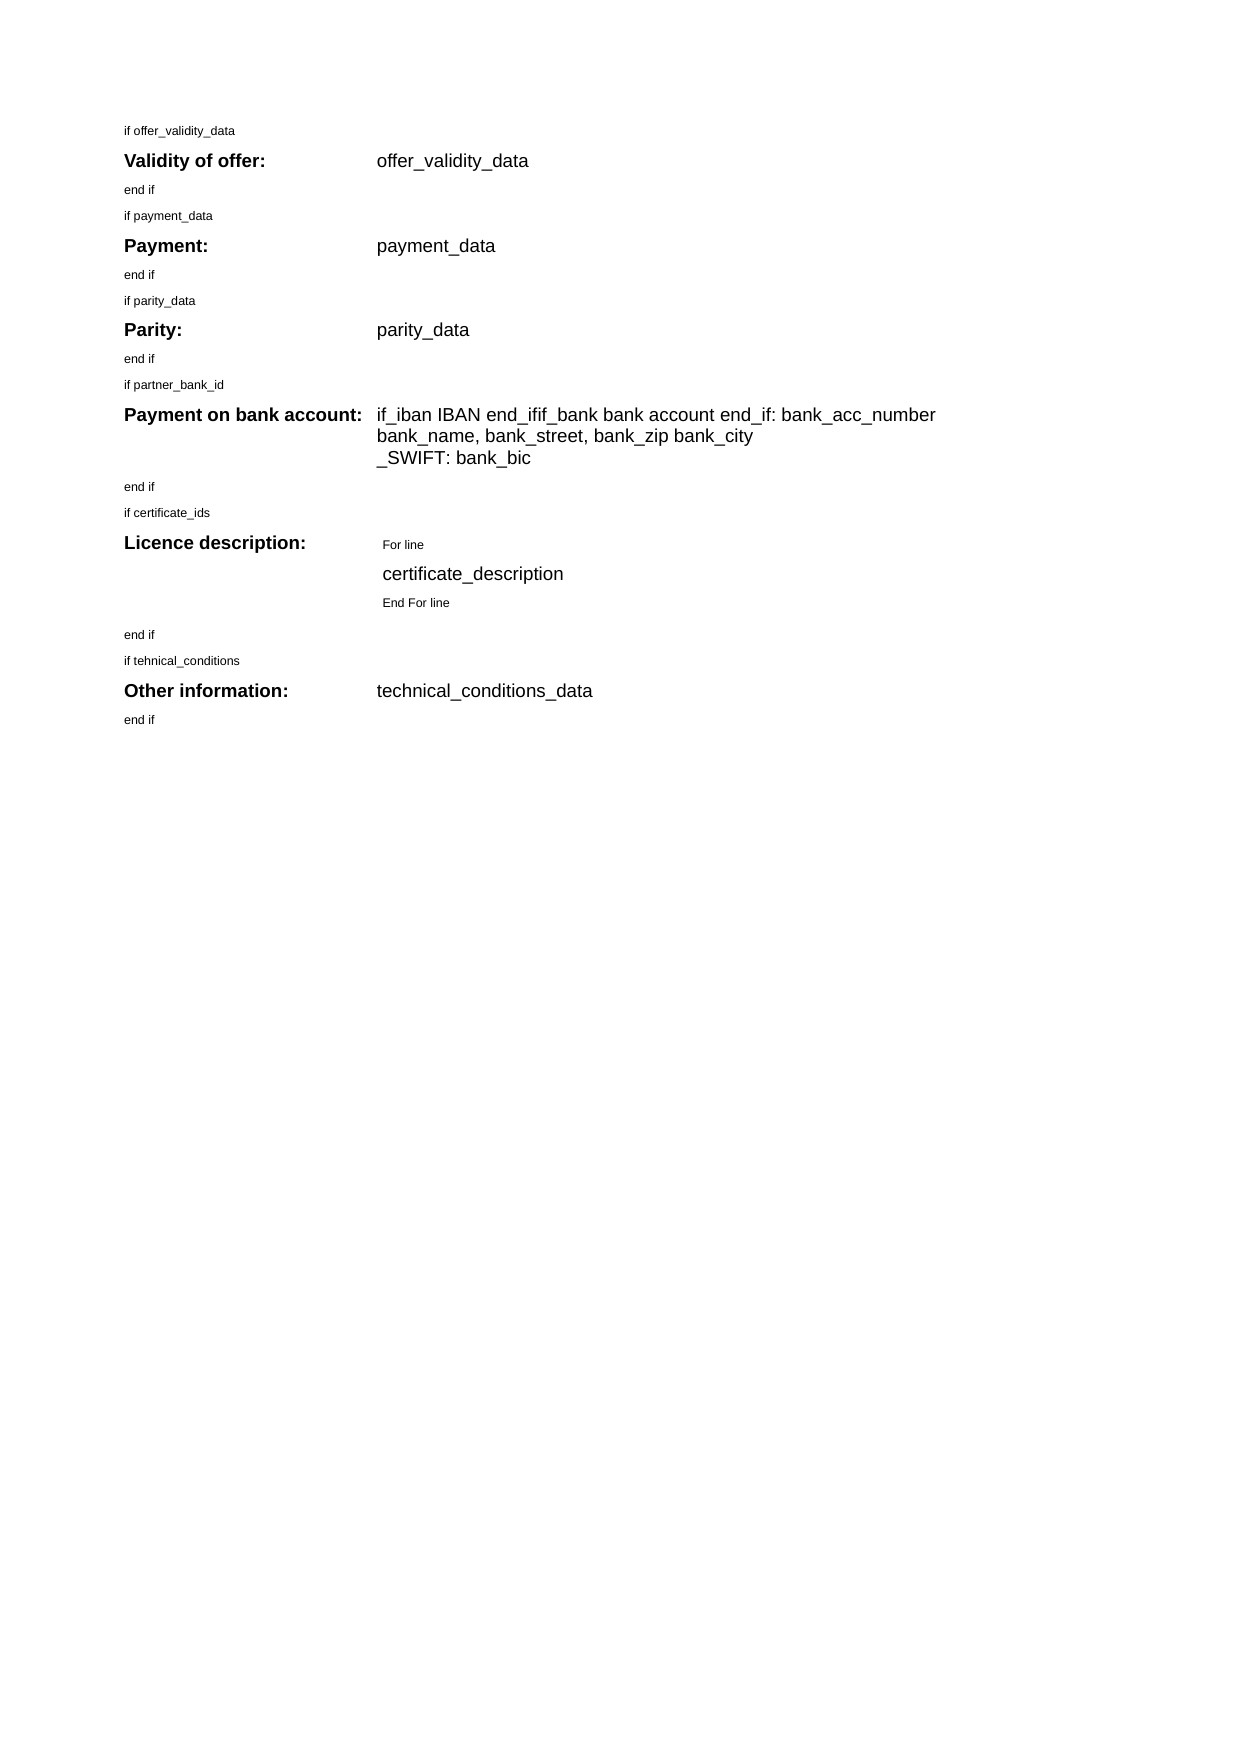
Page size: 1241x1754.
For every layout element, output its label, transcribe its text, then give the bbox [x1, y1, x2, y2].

table_cell if_iban IBAN end_ifif_bank bank account end_if: bank_acc_number bank_name, bank_street, bank_zip bank_city _SWIFT: bank_bic [371, 398, 1122, 474]
table_cell certificate_description [377, 558, 1116, 590]
table_cell payment_data [371, 229, 1122, 262]
table_cell end if [118, 346, 1122, 372]
table_cell technical_conditions_data [371, 674, 1122, 707]
table_cell if tehnical_conditions [118, 648, 1122, 674]
table_cell Payment on bank account: [118, 398, 371, 474]
table_cell end if [118, 474, 1122, 500]
table_cell parity_data [371, 313, 1122, 346]
table_cell end if [118, 622, 1122, 648]
table_cell Parity: [118, 313, 371, 346]
table_cell End For line [377, 590, 1116, 616]
table_cell end if [118, 262, 1122, 287]
table_header if partner_bank_id [118, 372, 1122, 398]
table_cell end if [118, 177, 1122, 203]
table_header if offer_validity_data [118, 118, 1122, 144]
table_header For line [377, 532, 1116, 557]
table_cell end if [118, 707, 1122, 733]
table_cell Other information: [118, 674, 371, 707]
table_cell Licence description: [118, 526, 371, 622]
table_cell if parity_data [118, 288, 1122, 313]
table_cell Validity of offer: [118, 144, 371, 177]
table_cell [371, 526, 1122, 622]
table_cell offer_validity_data [371, 144, 1122, 177]
table_header if certificate_ids [118, 500, 1122, 526]
table_cell if payment_data [118, 203, 1122, 229]
table_cell Payment: [118, 229, 371, 262]
